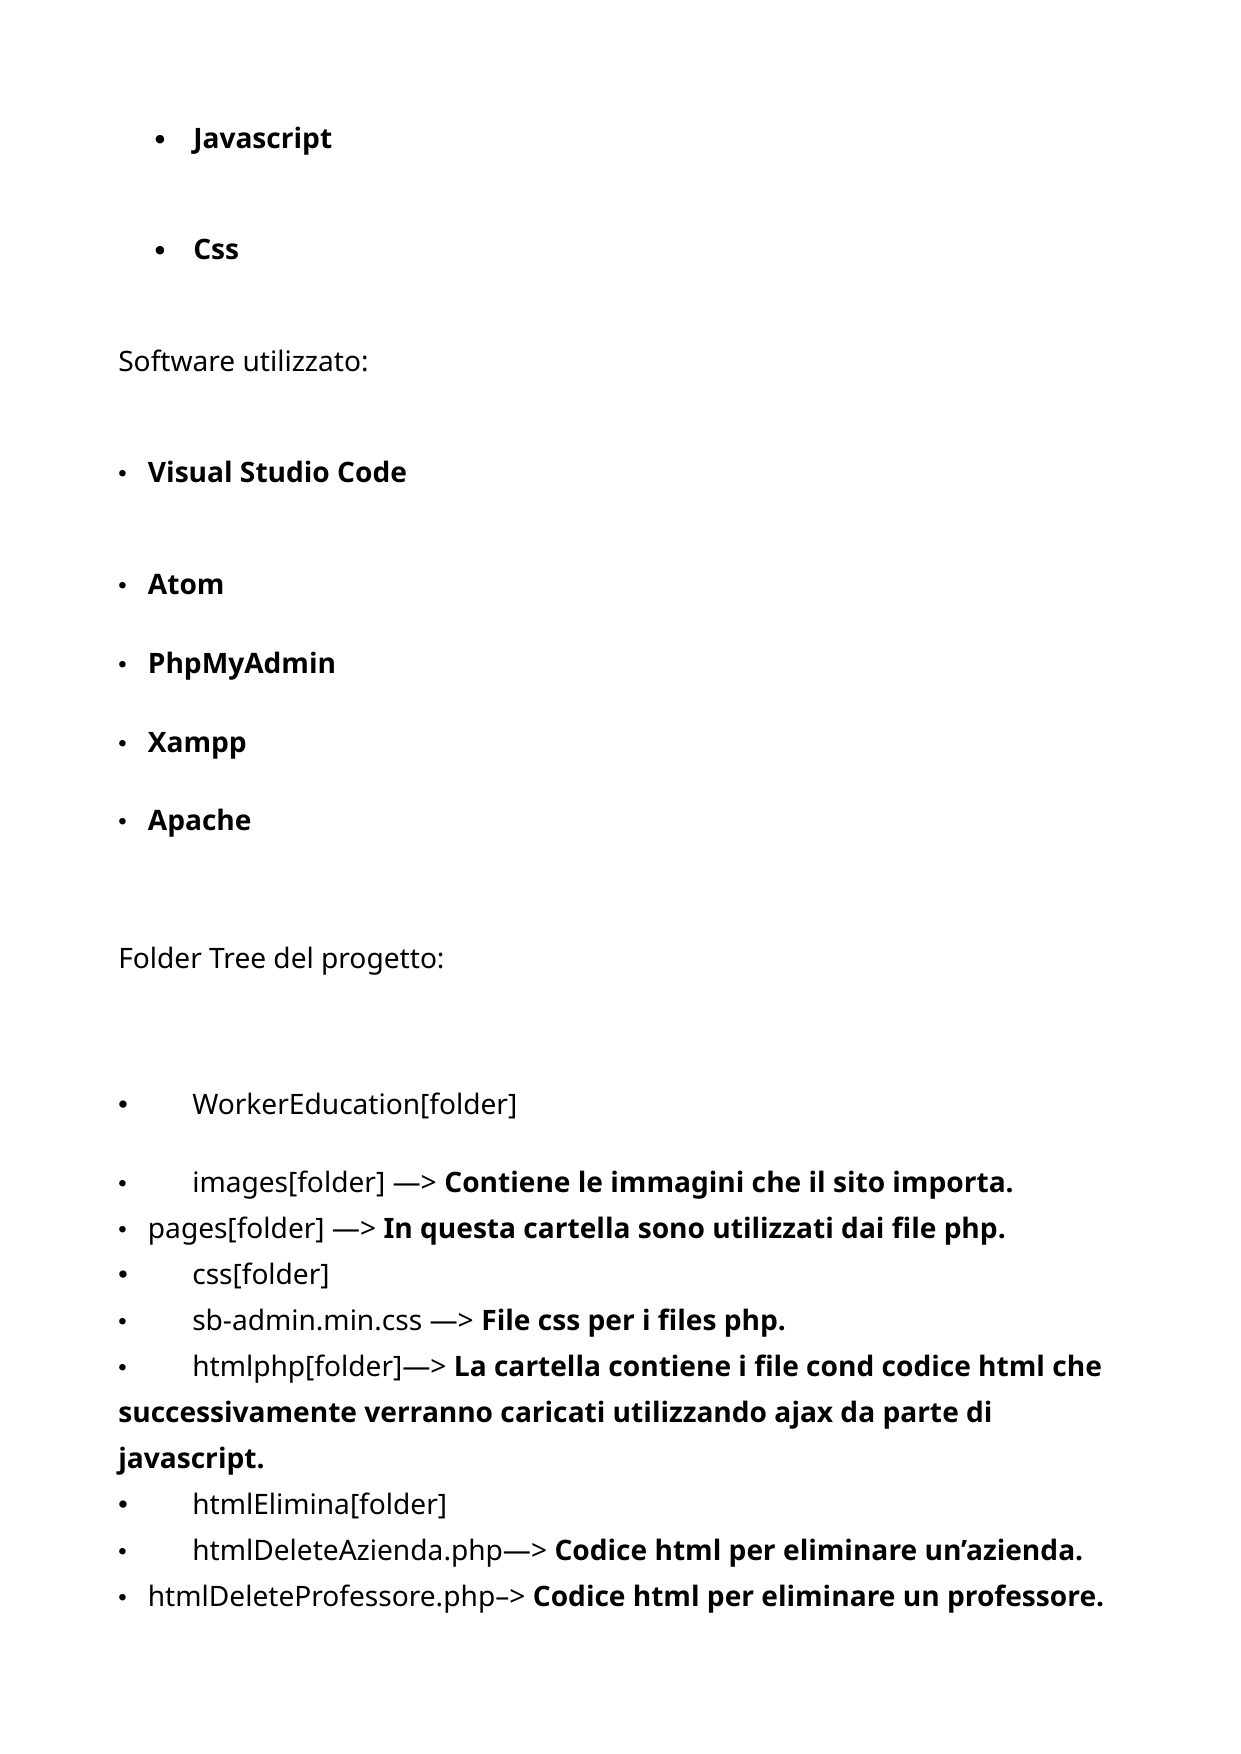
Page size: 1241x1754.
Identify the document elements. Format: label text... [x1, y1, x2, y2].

list Visual Studio Code [118, 453, 1122, 491]
list sb-admin.min.css —> File css per i files php. [118, 1301, 1122, 1339]
list Css [156, 230, 1122, 268]
list css[folder] [118, 1255, 1122, 1293]
list WorkerEducation[folder] [118, 1084, 1122, 1122]
list htmlDeleteAzienda.php—> Codice html per eliminare un’azienda. [118, 1530, 1122, 1569]
list pages[folder] —> In questa cartella sono utilizzati dai file php. [118, 1209, 1122, 1247]
list PhpMyAdmin [118, 643, 1122, 681]
subtitle Folder Tree del progetto: [118, 922, 1122, 976]
list Apache [118, 801, 1122, 839]
list Javascript [156, 118, 1122, 156]
list htmlphp[folder]—> La cartella contiene i file cond codice html che successivamente verranno caricati utilizzando ajax da parte di javascript. [118, 1347, 1122, 1477]
list images[folder] —> Contiene le immagini che il sito importa. [118, 1163, 1122, 1201]
list Xampp [118, 722, 1122, 760]
text Software utilizzato: [118, 341, 1122, 379]
list htmlDeleteProfessore.php–> Codice html per eliminare un professore. [118, 1576, 1122, 1614]
list Atom [118, 564, 1122, 603]
list htmlElimina[folder] [118, 1484, 1122, 1523]
